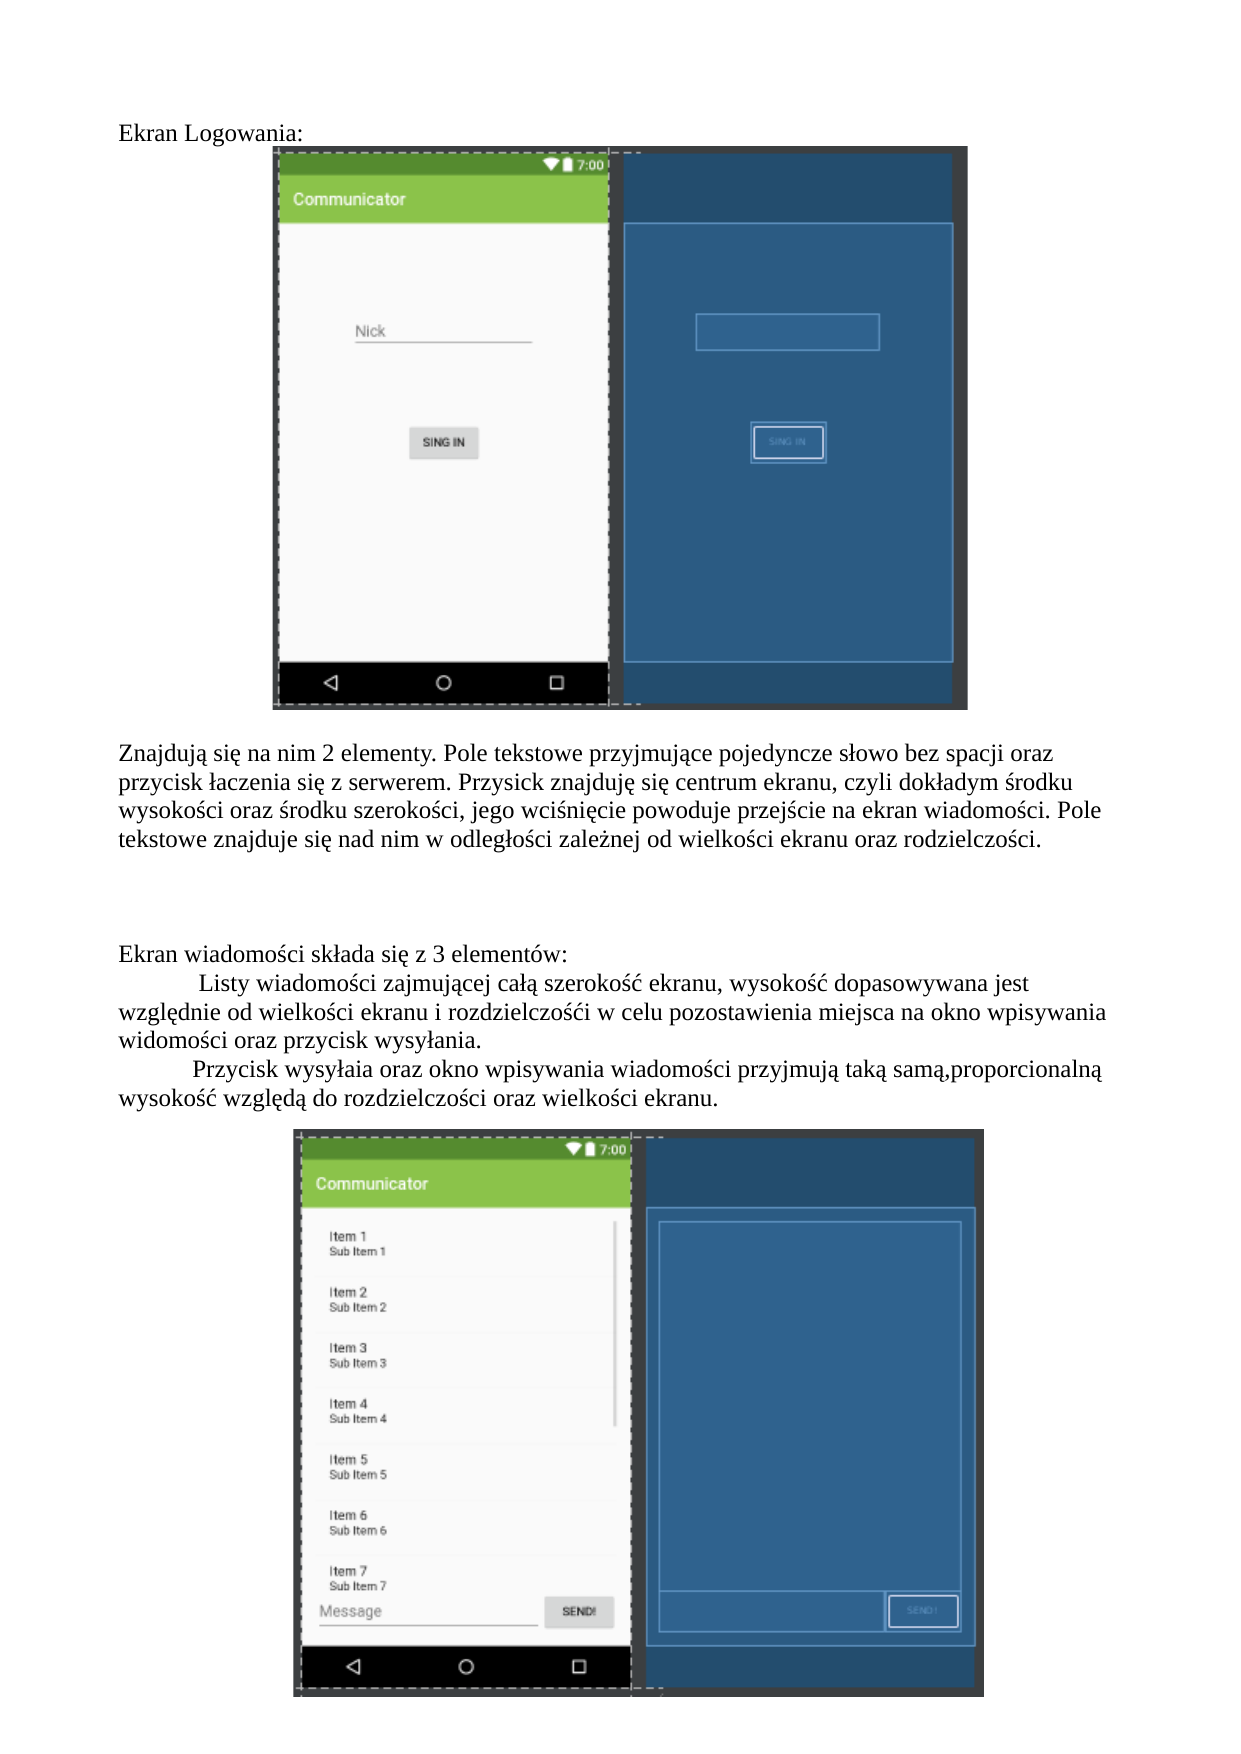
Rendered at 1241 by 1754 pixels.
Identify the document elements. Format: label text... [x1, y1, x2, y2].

text Ekran Logowania: [118, 118, 1122, 147]
text Znajdują się na nim 2 elementy. Pole tekstowe przyjmujące pojedyncze słowo bez spacji oraz przycisk łaczenia się z serwerem. Przysick znajduję się centrum ekranu, czyli dokładym środku wysokości oraz środku szerokości, jego wciśnięcie powoduje przejście na ekran wiadomości. Pole tekstowe znajduje się nad nim w odległości zależnej od wielkości ekranu oraz rodzielczości. [118, 738, 1122, 853]
text Ekran wiadomości składa się z 3 elementów: [118, 939, 1122, 968]
text Przycisk wysyłaia oraz okno wpisywania wiadomości przyjmują taką samą,proporcionalną wysokość względą do rozdzielczości oraz wielkości ekranu. [118, 1054, 1122, 1112]
text Listy wiadomości zajmującej całą szerokość ekranu, wysokość dopasowywana jest względnie od wielkości ekranu i rozdzielczośći w celu pozostawienia miejsca na okno wpisywania widomości oraz przycisk wysyłania. [118, 968, 1122, 1054]
picture [272, 146, 968, 710]
picture [293, 1129, 984, 1697]
